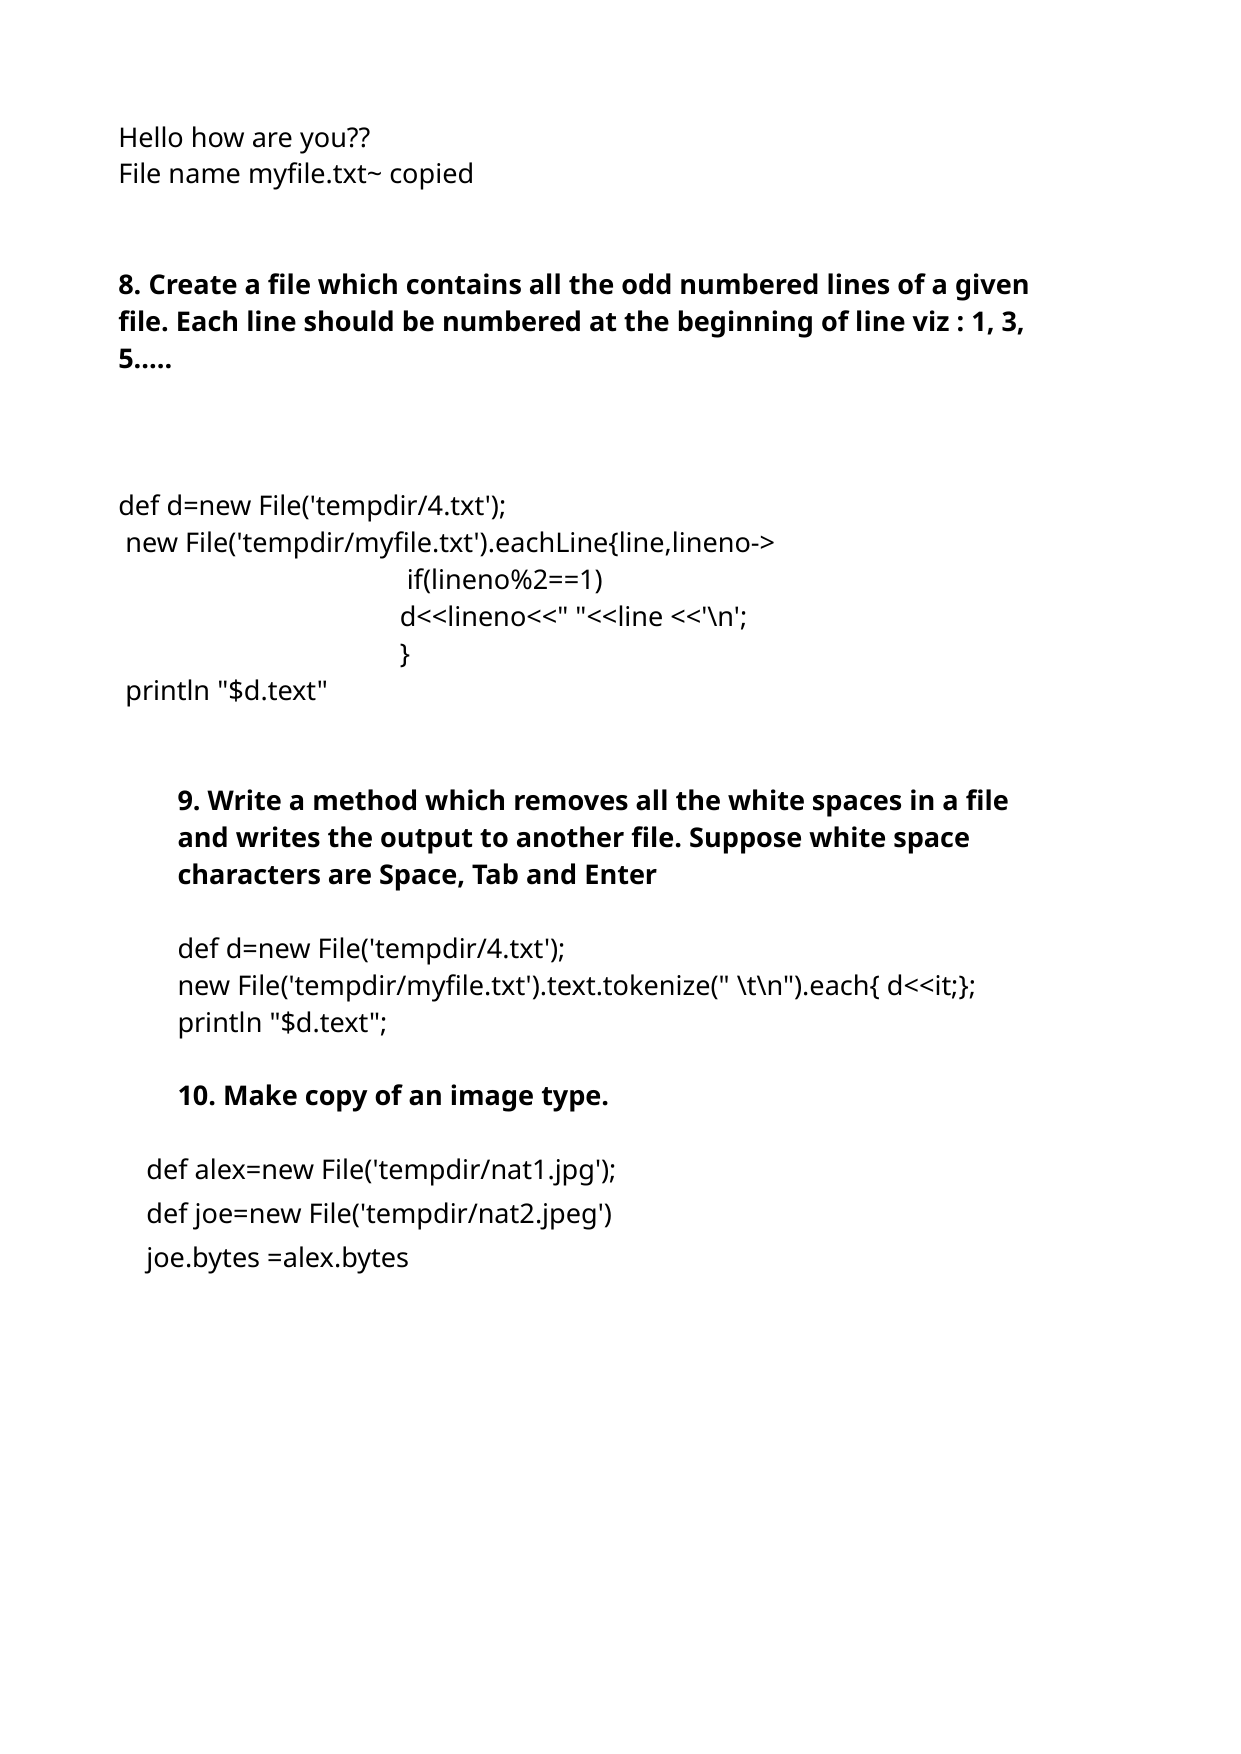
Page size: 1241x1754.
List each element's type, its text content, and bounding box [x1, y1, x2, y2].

text def d=new File('tempdir/4.txt'); [118, 487, 1063, 524]
text if(lineno%2==1) [118, 561, 1063, 597]
text def d=new File('tempdir/4.txt'); [177, 929, 1063, 966]
text println "$d.text"; [177, 1003, 1063, 1040]
text def alex=new File('tempdir/nat1.jpg'); [118, 1151, 1122, 1187]
text new File('tempdir/myfile.txt').eachLine{line,lineno-> [118, 524, 1063, 561]
text File name myfile.txt~ copied [118, 155, 1063, 192]
text 10. Make copy of an image type. [177, 1077, 1063, 1114]
text 8. Create a file which contains all the odd numbered lines of a given file. Each line should be numbered at the beginning of line viz : 1, 3, 5..... [118, 266, 1063, 376]
text joe.bytes =alex.bytes [118, 1239, 1122, 1276]
text Hello how are you?? [118, 118, 1063, 155]
text new File('tempdir/myfile.txt').text.tokenize(" \t\n").each{ d<<it;}; [177, 966, 1063, 1003]
text } [118, 634, 1063, 671]
text println "$d.text" [118, 671, 1063, 708]
text d<<lineno<<" "<<line <<'\n'; [118, 597, 1063, 634]
text def joe=new File('tempdir/nat2.jpeg') [118, 1195, 1122, 1232]
text 9. Write a method which removes all the white spaces in a file and writes the output to another file. Suppose white space characters are Space, Tab and Enter [177, 782, 1063, 892]
